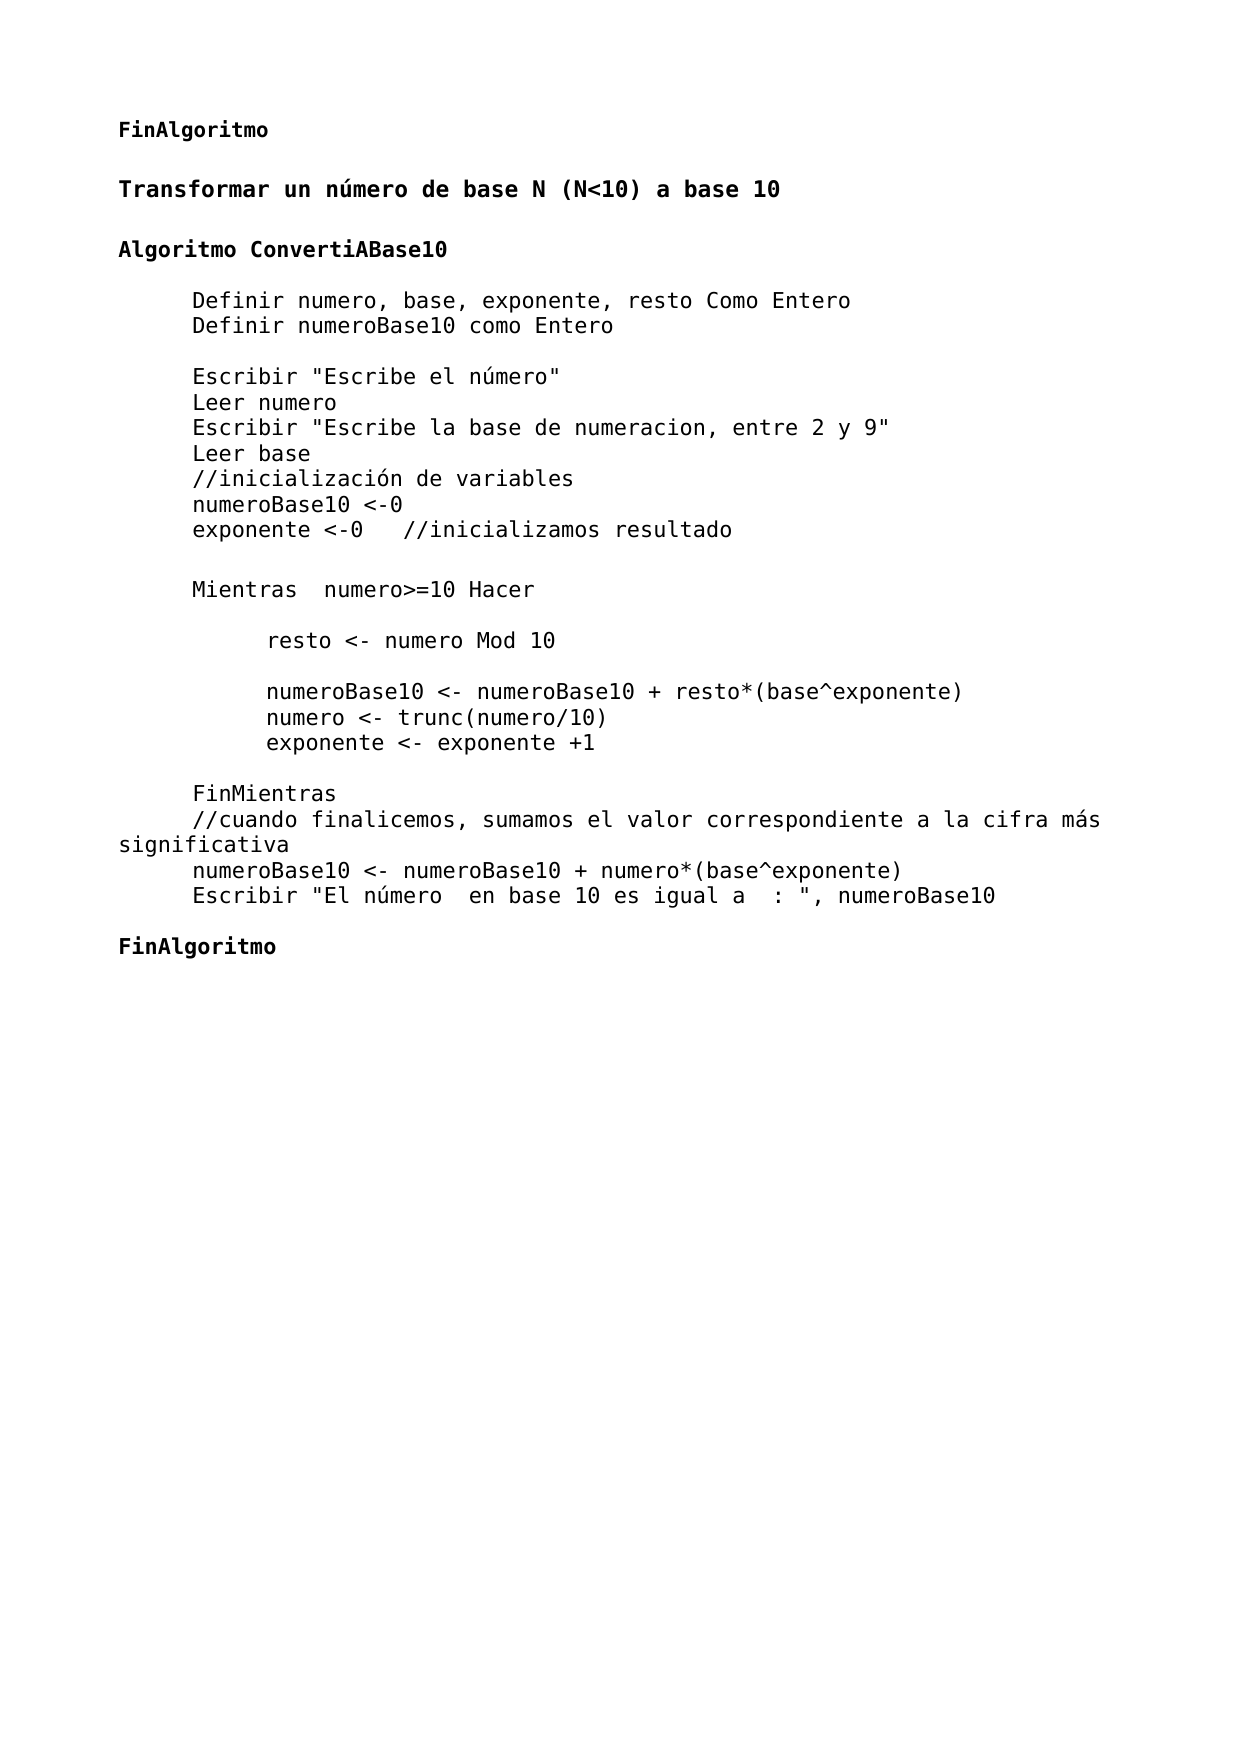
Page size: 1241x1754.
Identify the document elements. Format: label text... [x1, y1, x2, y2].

text Definir numero, base, exponente, resto Como Entero [118, 288, 1122, 313]
text resto <- numero Mod 10 [118, 628, 1122, 654]
text Leer numero [118, 390, 1122, 416]
text FinMientras [118, 781, 1122, 807]
text //cuando finalicemos, sumamos el valor correspondiente a la cifra más significativa [118, 807, 1122, 858]
text numeroBase10 <- numeroBase10 + numero*(base^exponente) [118, 858, 1122, 883]
text Mientras numero>=10 Hacer [118, 577, 1122, 603]
text Escribir "Escribe el número" [118, 364, 1122, 390]
text exponente <-0 //inicializamos resultado [118, 518, 1122, 543]
text Escribir "Escribe la base de numeracion, entre 2 y 9" [118, 416, 1122, 441]
text numeroBase10 <- numeroBase10 + resto*(base^exponente) [118, 679, 1122, 705]
text numero <- trunc(numero/10) [118, 705, 1122, 730]
text FinAlgoritmo [118, 118, 1122, 142]
text Transformar un número de base N (N<10) a base 10 [118, 176, 1122, 203]
text Escribir "El número en base 10 es igual a : ", numeroBase10 [118, 883, 1122, 909]
text //inicialización de variables [118, 467, 1122, 492]
text Definir numeroBase10 como Entero [118, 313, 1122, 339]
text FinAlgoritmo [118, 934, 1122, 960]
text numeroBase10 <-0 [118, 492, 1122, 518]
text Leer base [118, 441, 1122, 467]
text exponente <- exponente +1 [118, 730, 1122, 756]
text Algoritmo ConvertiABase10 [118, 237, 1122, 262]
